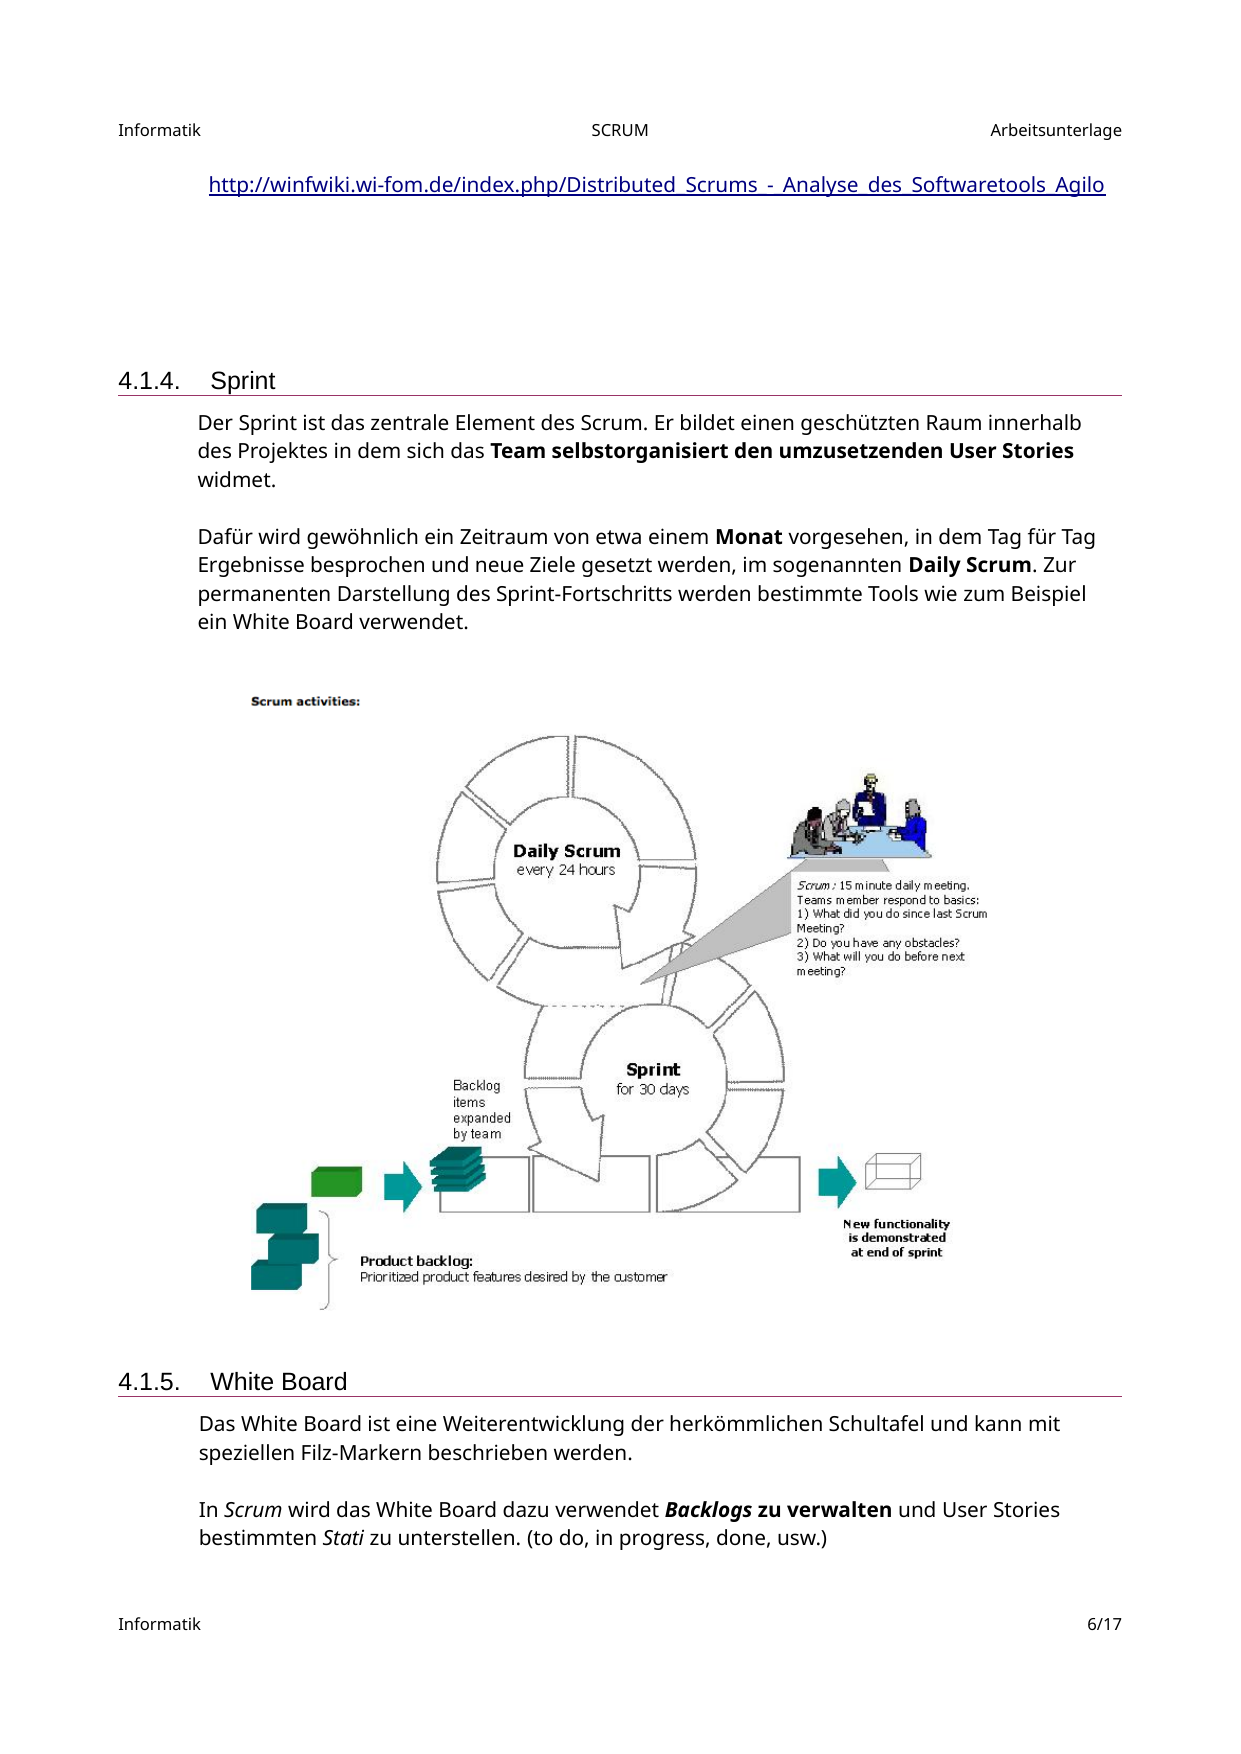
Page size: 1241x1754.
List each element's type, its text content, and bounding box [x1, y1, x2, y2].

subtitle White Board [118, 1367, 1122, 1396]
subtitle Sprint [118, 366, 1122, 395]
text In Scrum wird das White Board dazu verwendet Backlogs zu verwalten und User Stories bestimmten Stati zu unterstellen. (to do, in progress, done, usw.) [198, 1495, 1122, 1552]
picture [248, 692, 992, 1314]
text Das White Board ist eine Weiterentwicklung der herkömmlichen Schultafel und kann mit speziellen Filz-Markern beschrieben werden. [198, 1409, 1122, 1466]
text http://winfwiki.wi-fom.de/index.php/Distributed_Scrums_-_Analyse_des_Softwaretools_Agilo [192, 170, 1122, 199]
text Der Sprint ist das zentrale Element des Scrum. Er bildet einen geschützten Raum innerhalb des Projektes in dem sich das Team selbstorganisiert den umzusetzenden User Stories widmet. [197, 408, 1122, 493]
text Dafür wird gewöhnlich ein Zeitraum von etwa einem Monat vorgesehen, in dem Tag für Tag Ergebnisse besprochen und neue Ziele gesetzt werden, im sogenannten Daily Scrum. Zur permanenten Darstellung des Sprint-Fortschritts werden bestimmte Tools wie zum Beispiel ein White Board verwendet. [197, 522, 1122, 636]
